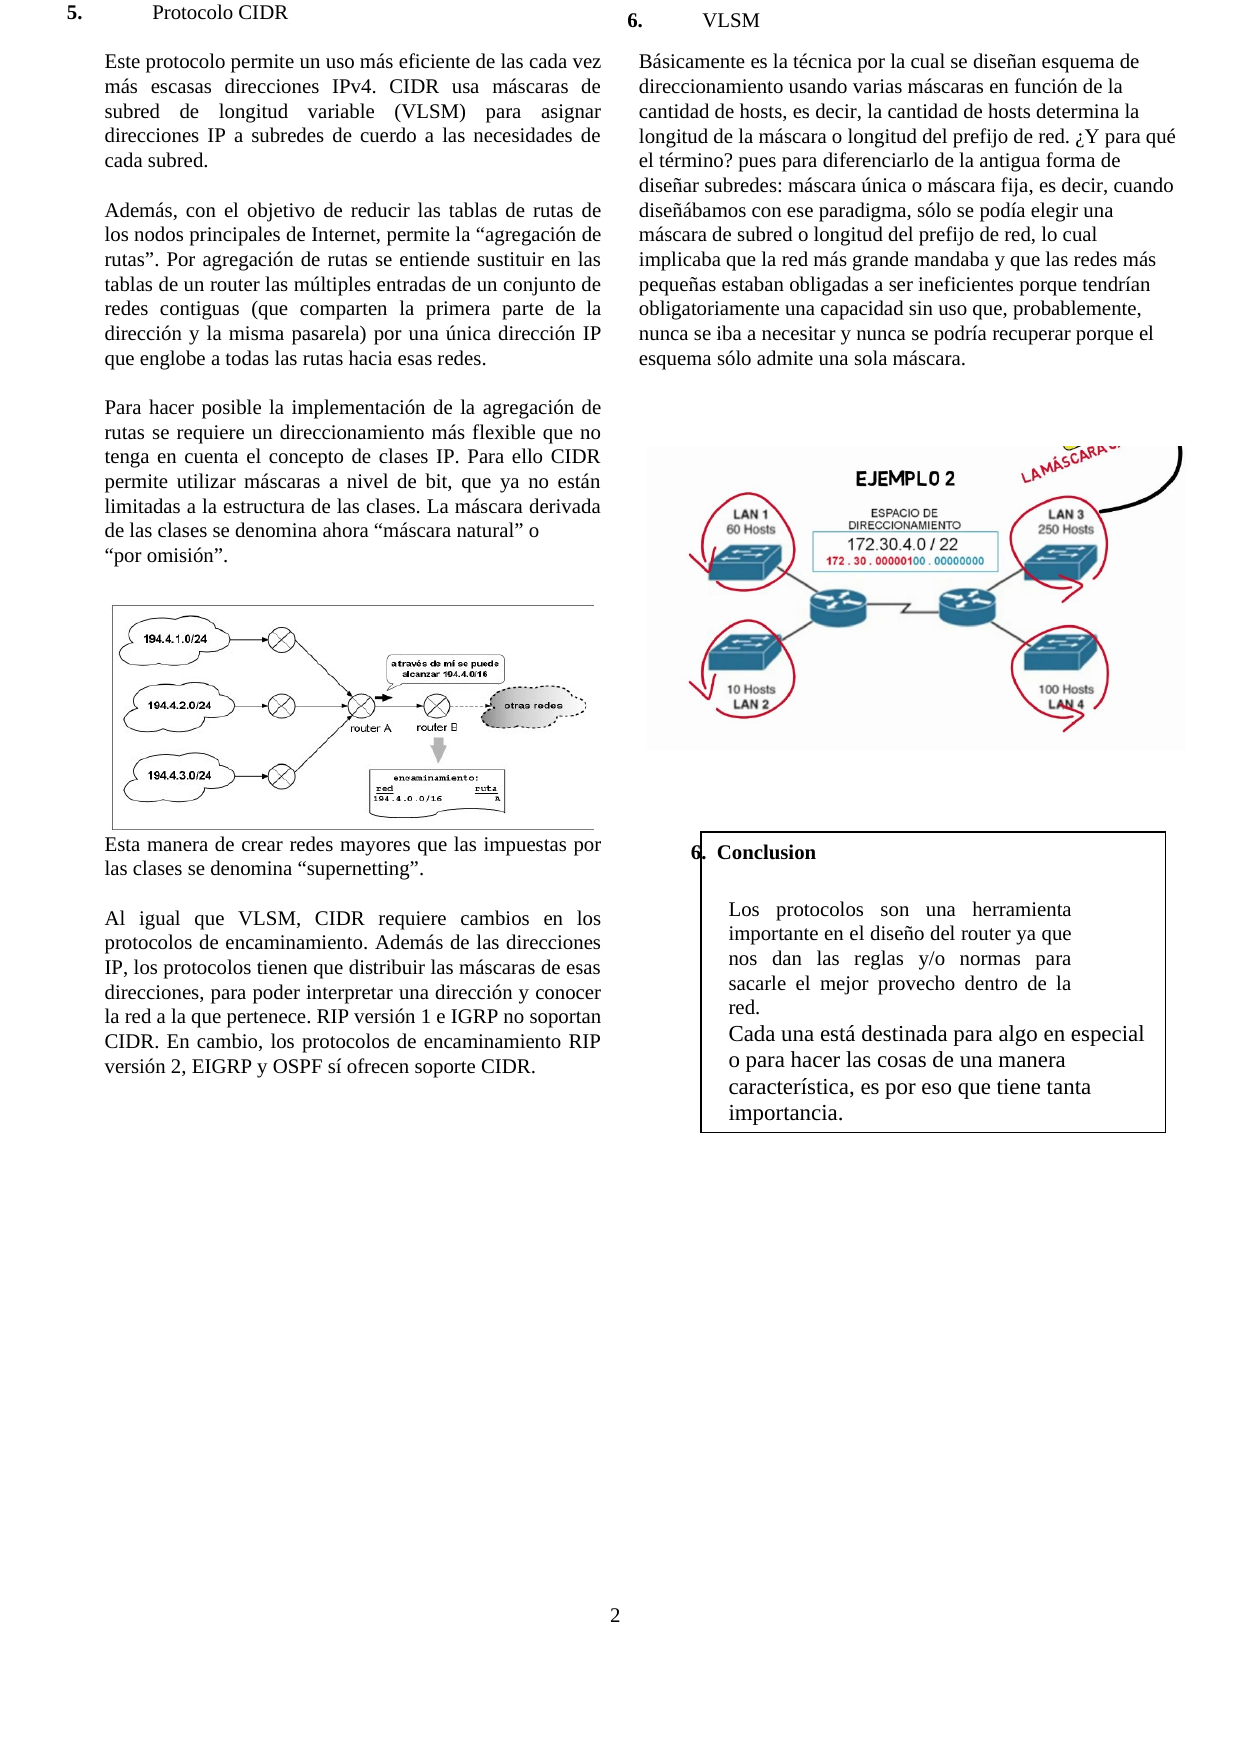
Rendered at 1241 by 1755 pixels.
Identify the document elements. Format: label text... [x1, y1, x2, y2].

text Básicamente es la técnica por la cual se diseñan esquema de direccionamiento usando varias máscaras en función de la cantidad de hosts, es decir, la cantidad de hosts determina la longitud de la máscara o longitud del prefijo de red. ¿Y para qué el término? pues para diferenciarlo de la antigua forma de diseñar subredes: máscara única o máscara fija, es decir, cuando diseñábamos con ese paradigma, sólo se podía elegir una máscara de subred o longitud del prefijo de red, lo cual implicaba que la red más grande mandaba y que las redes más pequeñas estaban obligadas a ser ineficientes porque tendrían obligatoriamente una capacidad sin uso que, probablemente, nunca se iba a necesitar y nunca se podría recuperar porque el esquema sólo admite una sola máscara. [639, 49, 1182, 370]
list VLSM [627, 8, 1162, 32]
text Además, con el objetivo de reducir las tablas de rutas de los nodos principales de Internet, permite la “agregación de rutas”. Por agregación de rutas se entiende sustituir en las tablas de un router las múltiples entradas de un conjunto de redes contiguas (que comparten la primera parte de la dirección y la misma pasarela) por una única dirección IP que englobe a todas las rutas hacia esas redes. [104, 197, 602, 370]
text Para hacer posible la implementación de la agregación de rutas se requiere un direccionamiento más flexible que no tenga en cuenta el concepto de clases IP. Para ello CIDR permite utilizar máscaras a nivel de bit, que ya no están limitadas a la estructura de las clases. La máscara derivada de las clases se denomina ahora “máscara natural” o [104, 395, 602, 542]
text Este protocolo permite un uso más eficiente de las cada vez más escasas direcciones IPv4. CIDR usa máscaras de subred de longitud variable (VLSM) para asignar direcciones IP a subredes de cuerdo a las necesidades de cada subred. [104, 49, 602, 172]
list Protocolo CIDR [67, 0, 602, 24]
text Cada una está destinada para algo en especial o para hacer las cosas de una manera característica, es por eso que tiene tanta importancia. [728, 1020, 1150, 1124]
text Los protocolos son una herramienta importante en el diseño del router ya que nos dan las reglas y/o normas para sacarle el mejor provecho dentro de la red. [728, 897, 1072, 1019]
text Esta manera de crear redes mayores que las impuestas por las clases se denomina “supernetting”. [104, 617, 602, 880]
text Al igual que VLSM, CIDR requiere cambios en los protocolos de encaminamiento. Además de las direcciones IP, los protocolos tienen que distribuir las máscaras de esas direcciones, para poder interpretar una dirección y conocer la red a la que pertenece. RIP versión 1 e IGRP no soportan CIDR. En cambio, los protocolos de encaminamiento RIP versión 2, EIGRP y OSPF sí ofrecen soporte CIDR. [104, 906, 602, 1078]
text “por omisión”. [104, 543, 602, 567]
list Conclusion [702, 840, 1150, 864]
